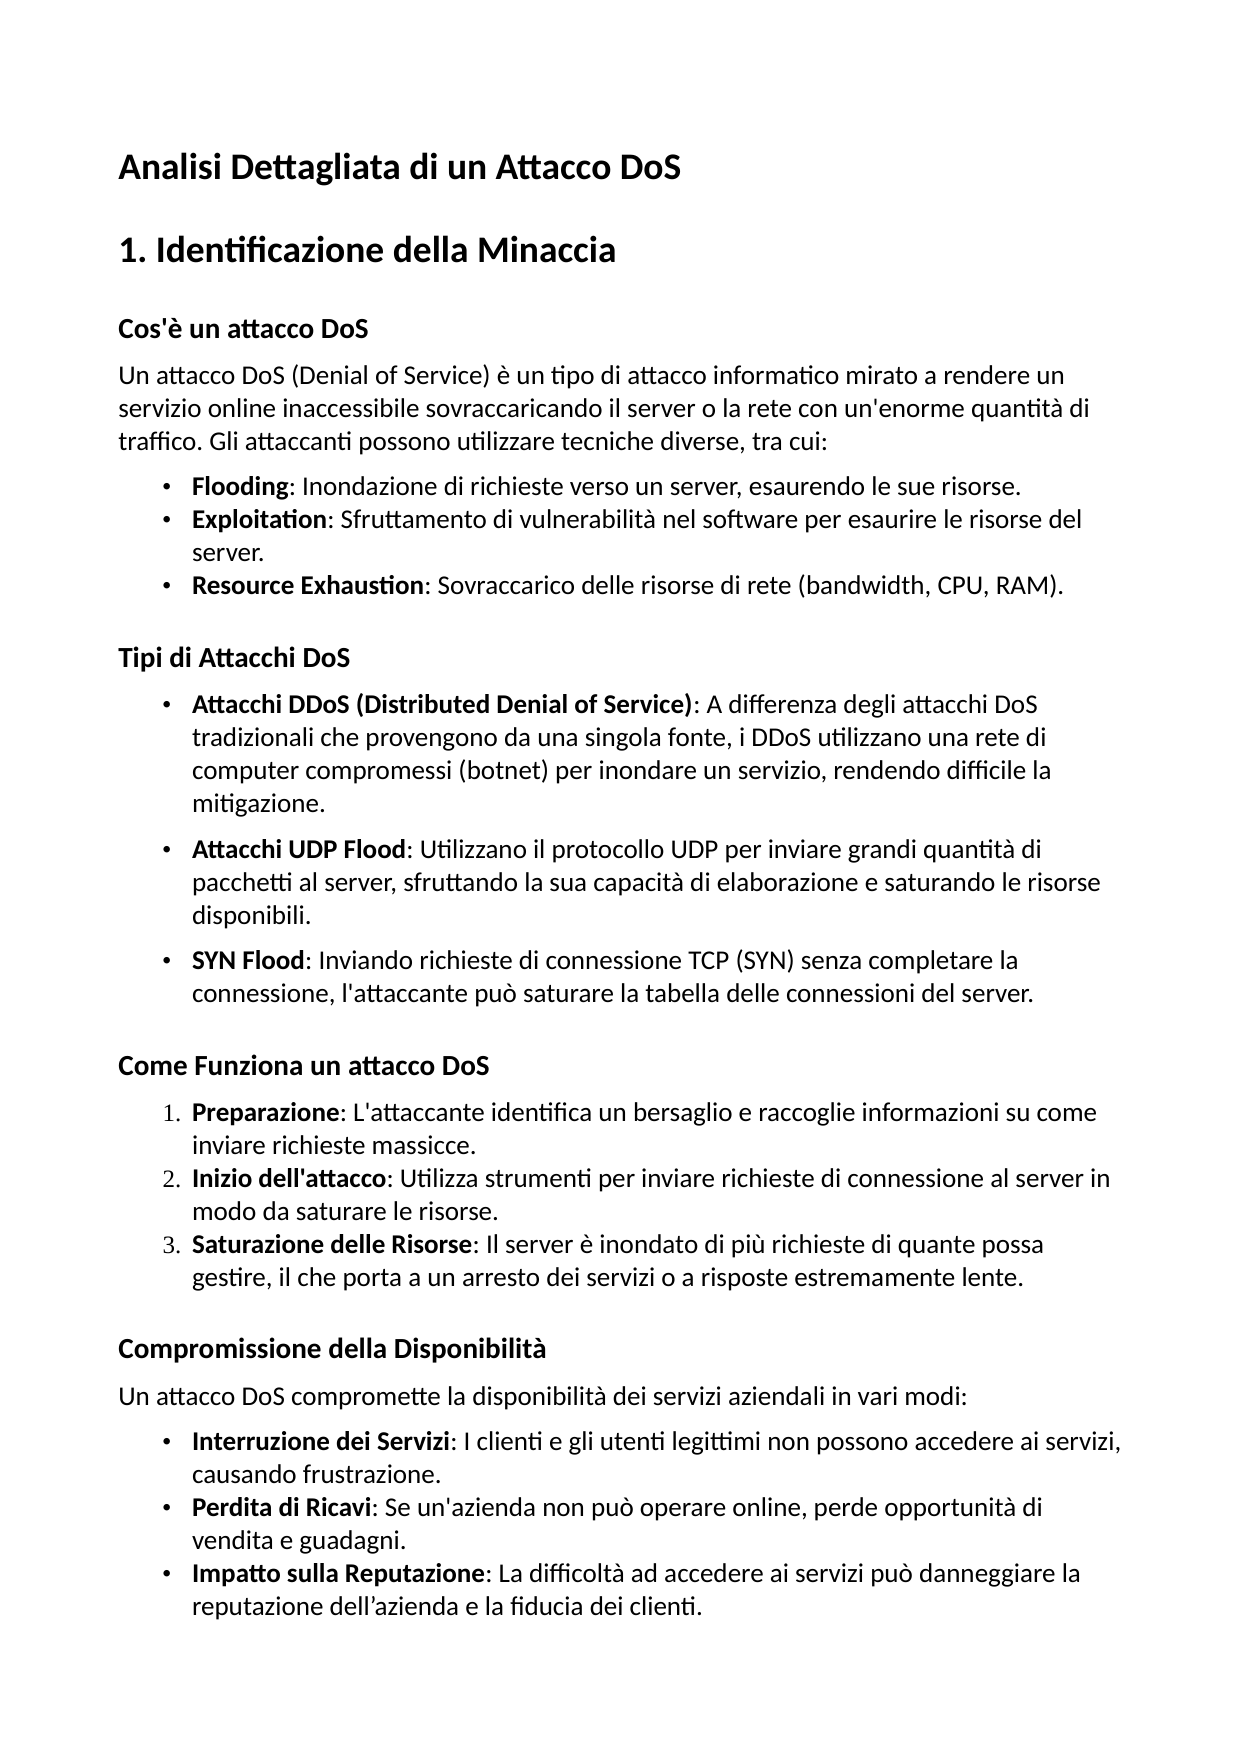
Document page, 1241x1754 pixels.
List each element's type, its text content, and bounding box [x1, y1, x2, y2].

list Impatto sulla Reputazione: La difficoltà ad accedere ai servizi può danneggiare la reputazione dell’azienda e la fiducia dei clienti. [162, 1556, 1122, 1622]
list Inizio dell'attacco: Utilizza strumenti per inviare richieste di connessione al server in modo da saturare le risorse. [162, 1161, 1122, 1227]
list Preparazione: L'attaccante identifica un bersaglio e raccoglie informazioni su come inviare richieste massicce. [162, 1095, 1122, 1161]
subtitle 1. Identificazione della Minaccia [118, 226, 1122, 272]
list SYN Flood: Inviando richieste di connessione TCP (SYN) senza completare la connessione, l'attaccante può saturare la tabella delle connessioni del server. [162, 943, 1122, 1009]
text Un attacco DoS compromette la disponibilità dei servizi aziendali in vari modi: [118, 1379, 1122, 1412]
subtitle Cos'è un attacco DoS [118, 310, 1122, 345]
subtitle Tipi di Attacchi DoS [118, 639, 1122, 675]
list Flooding: Inondazione di richieste verso un server, esaurendo le sue risorse. [162, 469, 1122, 502]
subtitle Come Funziona un attacco DoS [118, 1047, 1122, 1082]
subtitle Analisi Dettagliata di un Attacco DoS [118, 143, 1122, 189]
text Un attacco DoS (Denial of Service) è un tipo di attacco informatico mirato a rendere un servizio online inaccessibile sovraccaricando il server o la rete con un'enorme quantità di traffico. Gli attaccanti possono utilizzare tecniche diverse, tra cui: [118, 358, 1122, 457]
list Saturazione delle Risorse: Il server è inondato di più richieste di quante possa gestire, il che porta a un arresto dei servizi o a risposte estremamente lente. [162, 1227, 1122, 1293]
list Exploitation: Sfruttamento di vulnerabilità nel software per esaurire le risorse del server. [162, 502, 1122, 568]
list Interruzione dei Servizi: I clienti e gli utenti legittimi non possono accedere ai servizi, causando frustrazione. [162, 1424, 1122, 1490]
list Resource Exhaustion: Sovraccarico delle risorse di rete (bandwidth, CPU, RAM). [162, 568, 1122, 602]
list Perdita di Ricavi: Se un'azienda non può operare online, perde opportunità di vendita e guadagni. [162, 1490, 1122, 1556]
subtitle Compromissione della Disponibilità [118, 1331, 1122, 1366]
list Attacchi DDoS (Distributed Denial of Service): A differenza degli attacchi DoS tradizionali che provengono da una singola fonte, i DDoS utilizzano una rete di computer compromessi (botnet) per inondare un servizio, rendendo difficile la mitigazione. [162, 687, 1122, 819]
list Attacchi UDP Flood: Utilizzano il protocollo UDP per inviare grandi quantità di pacchetti al server, sfruttando la sua capacità di elaborazione e saturando le risorse disponibili. [162, 832, 1122, 931]
